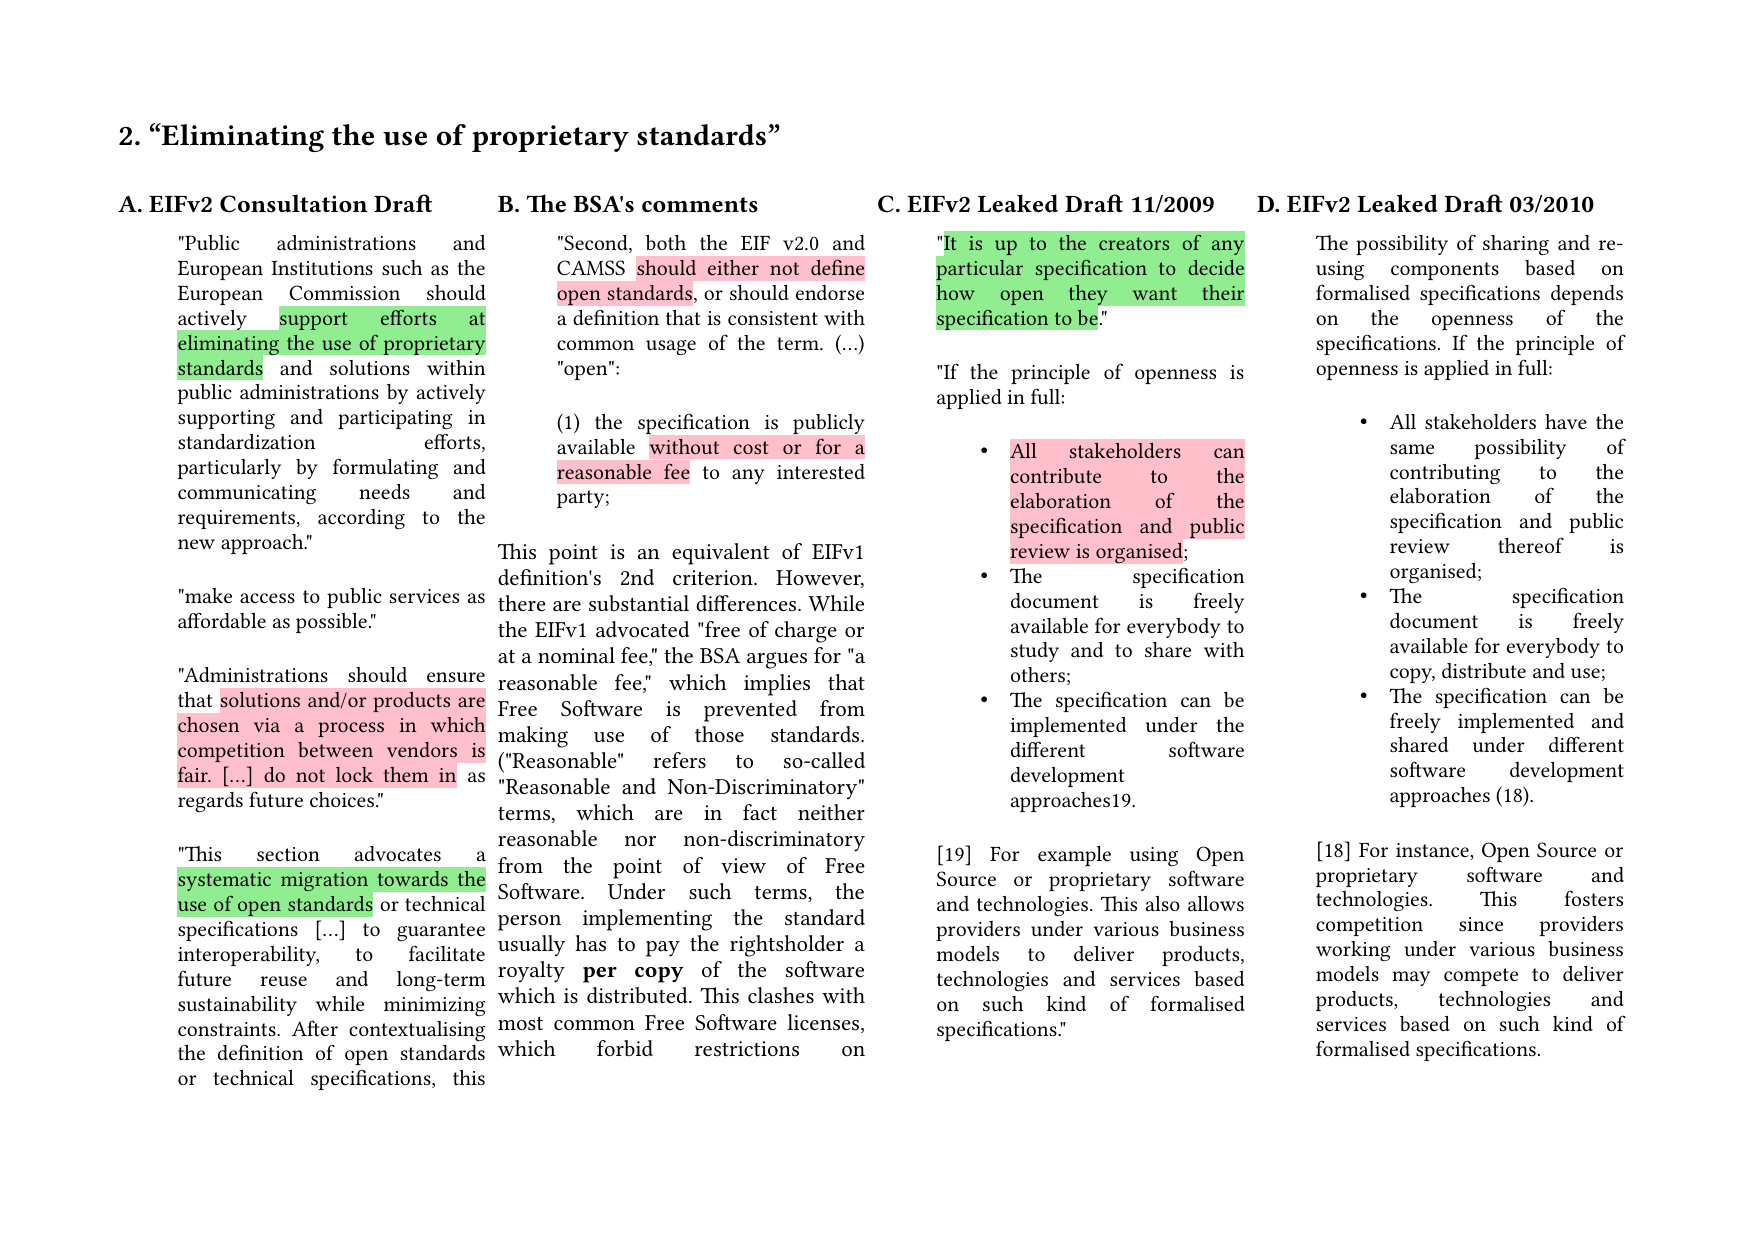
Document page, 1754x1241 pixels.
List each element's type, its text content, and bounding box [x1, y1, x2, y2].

subtitle 2. “Eliminating the use of proprietary standards” [118, 118, 1636, 152]
table_header A. EIFv2 Consultation Draft "Public administrations and European Institutions such as the European Commission should actively support efforts at eliminating the use of proprietary standards and solutions within public administrations by actively supporting and participating in standardization efforts, particularly by formulating and communicating needs and requirements, according to the new approach." "make access to public services as affordable as possible." "Administrations should ensure that solutions and/or products are chosen via a process in which competition between vendors is fair. [...] do not lock them in as regards future choices." "This section advocates a systematic migration towards the use of open standards or technical specifications [...] to guarantee interoperability, to facilitate future reuse and long-term sustainability while minimizing constraints. After contextualising the definition of open standards or technical specifications, this [118, 165, 498, 1109]
table_header B. The BSA's comments "Second, both the EIF v2.0 and CAMSS should either not define open standards, or should endorse a definition that is consistent with common usage of the term. (...) "open": (1) the specification is publicly available without cost or for a reasonable fee to any interested party; This point is an equivalent of EIFv1 definition's 2nd criterion. However, there are substantial differences. While the EIFv1 advocated "free of charge or at a nominal fee," the BSA argues for "a reasonable fee," which implies that Free Software is prevented from making use of those standards. ("Reasonable" refers to so-called "Reasonable and Non-Discriminatory" terms, which are in fact neither reasonable nor non-discriminatory from the point of view of Free Software. Under such terms, the person implementing the standard usually has to pay the rightsholder a royalty per copy of the software which is distributed. This clashes with most common Free Software licenses, which forbid restrictions on [498, 165, 877, 1109]
table_header C. EIFv2 Leaked Draft 11/2009 "It is up to the creators of any particular specification to decide how open they want their specification to be." "If the principle of openness is applied in full: All stakeholders can contribute to the elaboration of the specification and public review is organised; The specification document is freely available for everybody to study and to share with others; The specification can be implemented under the different software development approaches19. [19] For example using Open Source or proprietary software and technologies. This also allows providers under various business models to deliver products, technologies and services based on such kind of formalised specifications." [877, 165, 1257, 1109]
table_header D. EIFv2 Leaked Draft 03/2010 The possibility of sharing and re-using components based on formalised specifications depends on the openness of the specifications. If the principle of openness is applied in full: All stakeholders have the same possibility of contributing to the elaboration of the specification and public review thereof is organised; The specification document is freely available for everybody to copy, distribute and use; The specification can be freely implemented and shared under different software development approaches (18). [18] For instance, Open Source or proprietary software and technologies. This fosters competition since providers working under various business models may compete to deliver products, technologies and services based on such kind of formalised specifications. [1257, 165, 1636, 1109]
